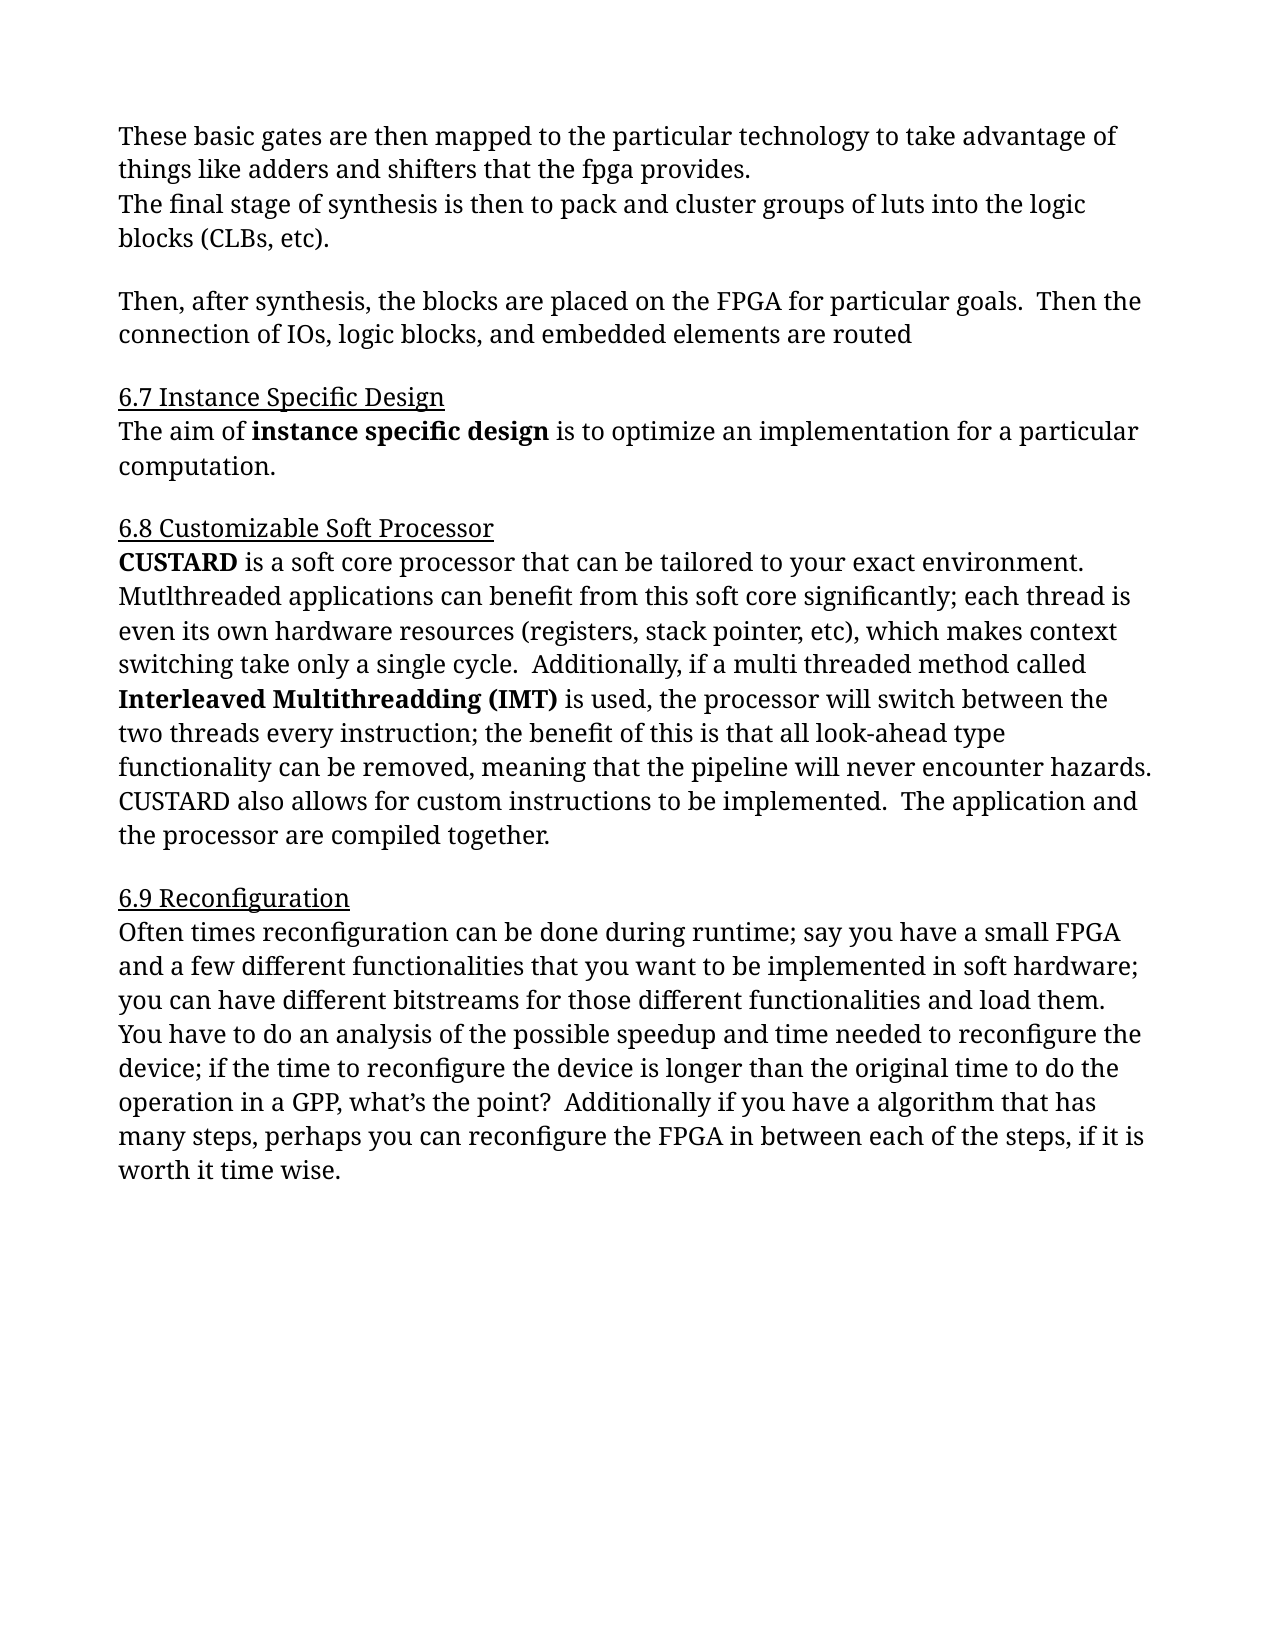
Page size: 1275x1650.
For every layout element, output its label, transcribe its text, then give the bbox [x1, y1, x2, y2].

text Then, after synthesis, the blocks are placed on the FPGA for particular goals. Then the connection of IOs, logic blocks, and embedded elements are routed [118, 283, 1157, 351]
text The final stage of synthesis is then to pack and cluster groups of luts into the logic blocks (CLBs, etc). [118, 186, 1157, 254]
text 6.7 Instance Specific Design [118, 380, 1157, 414]
text 6.9 Reconfiguration [118, 880, 1157, 914]
text Often times reconfiguration can be done during runtime; say you have a small FPGA and a few different functionalities that you want to be implemented in soft hardware; you can have different bitstreams for those different functionalities and load them. You have to do an analysis of the possible speedup and time needed to reconfigure the device; if the time to reconfigure the device is longer than the original time to do the operation in a GPP, what’s the point? Additionally if you have a algorithm that has many steps, perhaps you can reconfigure the FPGA in between each of the steps, if it is worth it time wise. [118, 914, 1157, 1187]
text 6.8 Customizable Soft Processor [118, 511, 1157, 545]
text CUSTARD is a soft core processor that can be tailored to your exact environment. Mutlthreaded applications can benefit from this soft core significantly; each thread is even its own hardware resources (registers, stack pointer, etc), which makes context switching take only a single cycle. Additionally, if a multi threaded method called Interleaved Multithreadding (IMT) is used, the processor will switch between the two threads every instruction; the benefit of this is that all look-ahead type functionality can be removed, meaning that the pipeline will never encounter hazards. CUSTARD also allows for custom instructions to be implemented. The application and the processor are compiled together. [118, 545, 1157, 852]
text These basic gates are then mapped to the particular technology to take advantage of things like adders and shifters that the fpga provides. [118, 118, 1157, 186]
text The aim of instance specific design is to optimize an implementation for a particular computation. [118, 414, 1157, 482]
